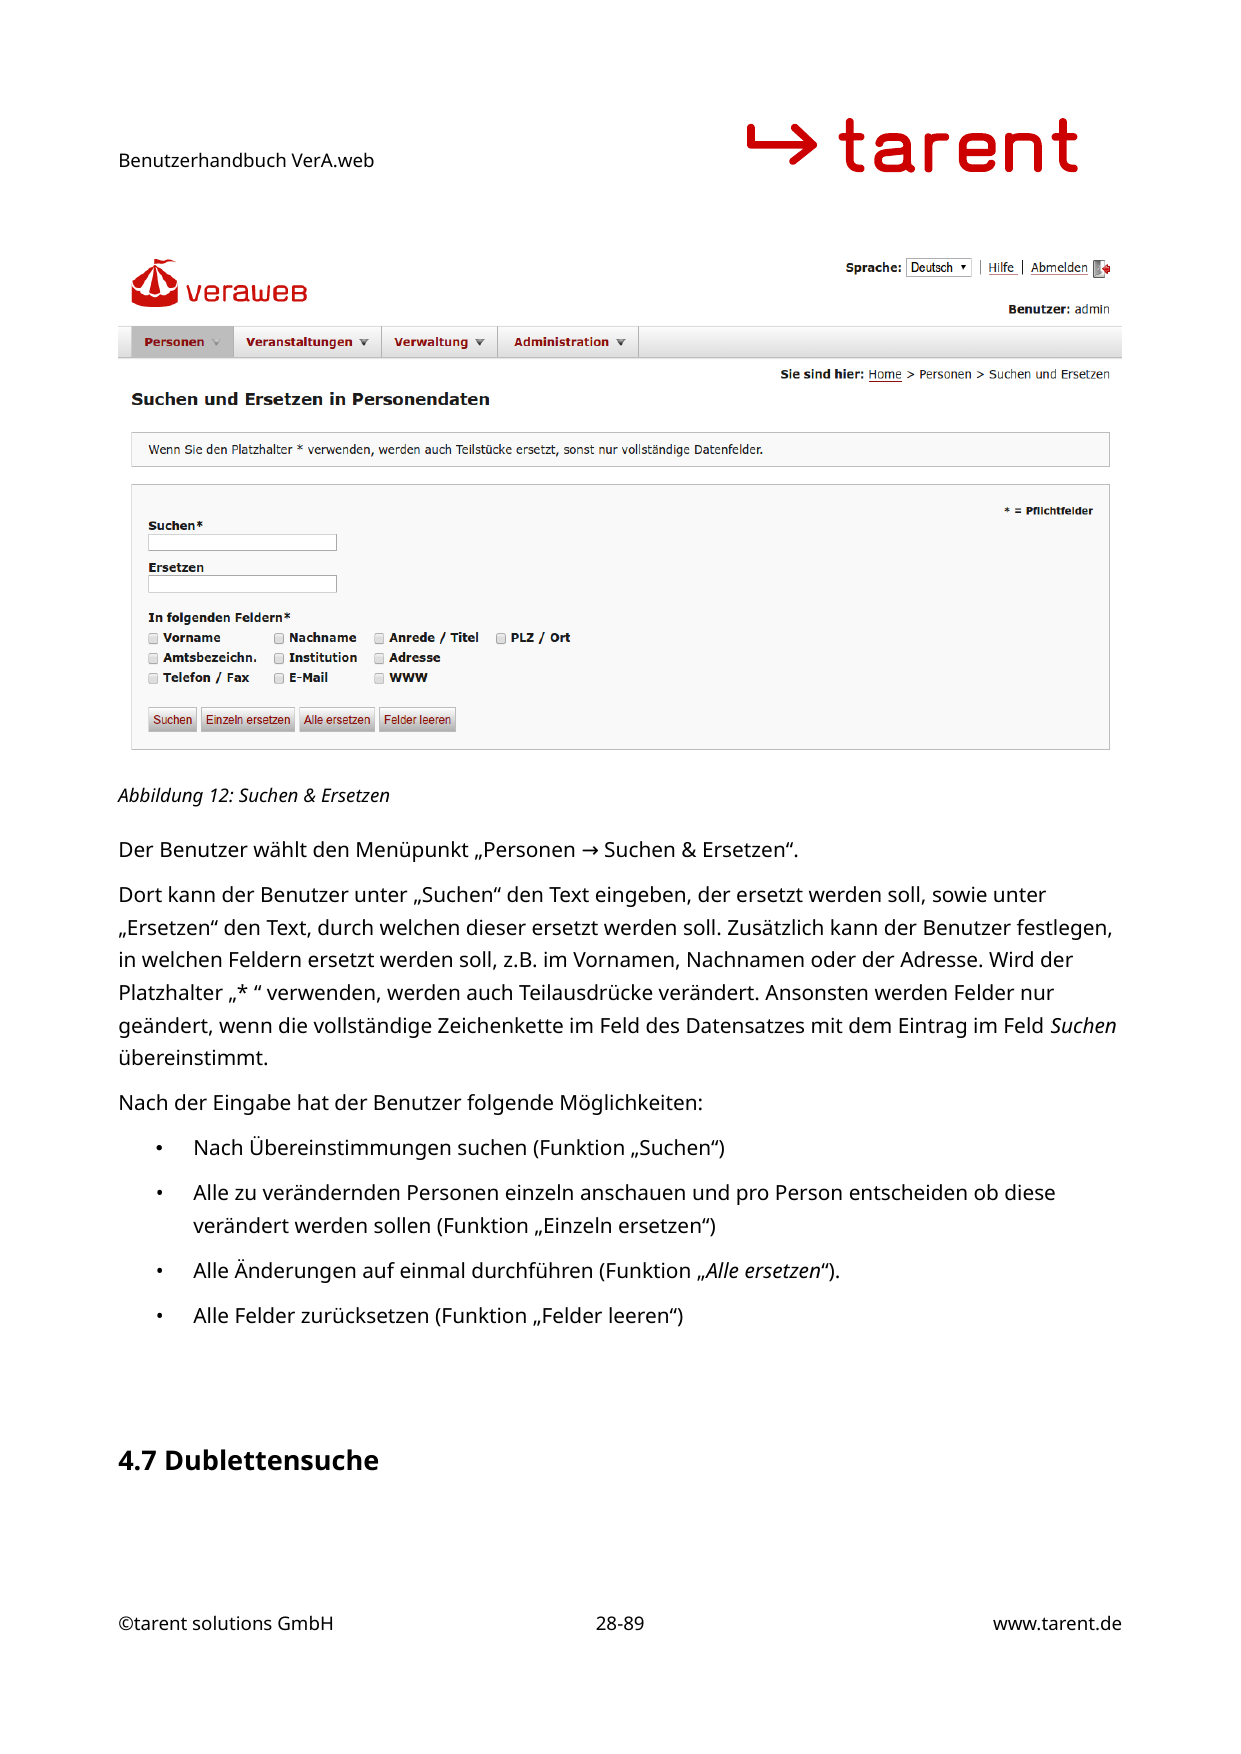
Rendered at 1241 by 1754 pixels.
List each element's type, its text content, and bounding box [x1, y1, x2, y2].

text Abbildung 12: Suchen & Ersetzen [118, 755, 1122, 807]
list Nach Übereinstimmungen suchen (Funktion „Suchen“) [156, 1133, 1122, 1162]
text [118, 232, 1122, 255]
subtitle Dublettensuche [118, 1441, 1122, 1478]
text Der Benutzer wählt den Menüpunkt „Personen → Suchen & Ersetzen“. [118, 807, 1122, 864]
list Alle Änderungen auf einmal durchführen (Funktion „Alle ersetzen“). [156, 1256, 1122, 1284]
list Alle Felder zurücksetzen (Funktion „Felder leeren“) [156, 1301, 1122, 1329]
text Nach der Eingabe hat der Benutzer folgende Möglichkeiten: [118, 1088, 1122, 1117]
picture [118, 255, 1122, 755]
text Dort kann der Benutzer unter „Suchen“ den Text eingeben, der ersetzt werden soll, sowie unter „Ersetzen“ den Text, durch welchen dieser ersetzt werden soll. Zusätzlich kann der Benutzer festlegen, in welchen Feldern ersetzt werden soll, z.B. im Vornamen, Nachnamen oder der Adresse. Wird der Platzhalter „* “ verwenden, werden auch Teilausdrücke verändert. Ansonsten werden Felder nur geändert, wenn die vollständige Zeichenkette im Feld des Datensatzes mit dem Eintrag im Feld Suchen übereinstimmt. [118, 880, 1122, 1072]
list Alle zu verändernden Personen einzeln anschauen und pro Person entscheiden ob diese verändert werden sollen (Funktion „Einzeln ersetzen“) [156, 1178, 1122, 1239]
